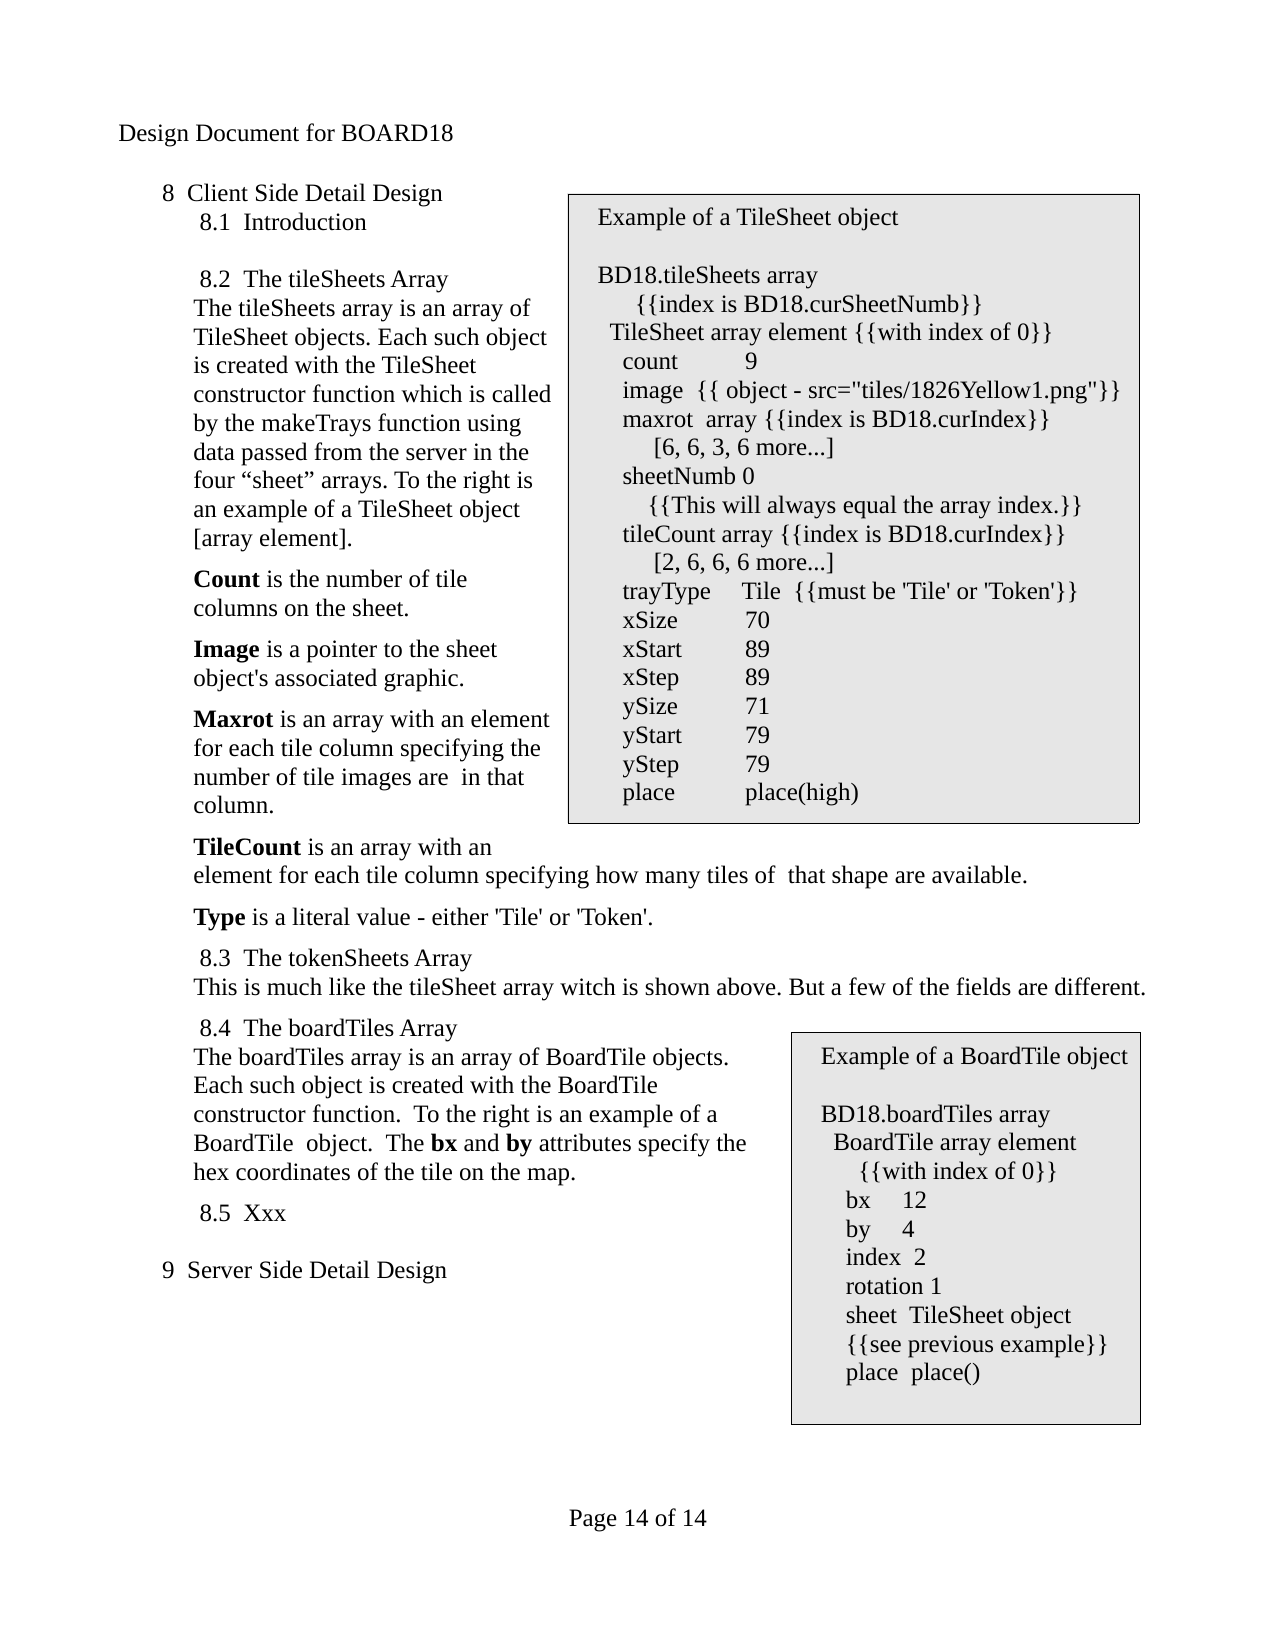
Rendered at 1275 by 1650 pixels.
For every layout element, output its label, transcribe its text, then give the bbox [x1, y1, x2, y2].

text Type is a literal value - either 'Tile' or 'Token'. [193, 902, 1157, 931]
text This is much like the tileSheet array witch is shown above. But a few of the fields are different. [193, 972, 1157, 1001]
text Maxrot is an array with an element for each tile column specifying the number of tile images are in that column. [193, 704, 567, 819]
list TileSheet array element {{with index of 0}} [597, 317, 1129, 346]
list image {{ object - src="tiles/1826Yellow1.png"}} [597, 375, 1129, 404]
list {{index is BD18.curSheetNumb}} [597, 289, 1129, 317]
list BD18.boardTiles array [821, 1099, 1131, 1127]
list The boardTiles Array [193, 1013, 1157, 1042]
list [6, 6, 3, 6 more...] [597, 432, 1129, 461]
list [1141, 1198, 1157, 1227]
list Xxx [193, 1198, 791, 1227]
list count 9 [597, 346, 1129, 375]
list {{This will always equal the array index.}} [597, 490, 1129, 519]
list ySize 71 [597, 691, 1129, 720]
list Example of a BoardTile object [821, 1041, 1131, 1070]
text [1140, 564, 1157, 622]
text The boardTiles array is an array of BoardTile objects. Each such object is created with the BoardTile constructor function. To the right is an example of a BoardTile object. The bx and by attributes specify the hex coordinates of the tile on the map. [193, 1042, 791, 1186]
list sheet TileSheet object [821, 1300, 1131, 1329]
list sheetNumb 0 [597, 461, 1129, 490]
list bx 12 [821, 1185, 1131, 1214]
list yStep 79 [597, 749, 1129, 777]
list xStart 89 [597, 634, 1129, 662]
list rotation 1 [821, 1271, 1131, 1300]
list Server Side Detail Design [156, 1256, 791, 1284]
list Client Side Detail Design [156, 178, 1157, 207]
list [2, 6, 6, 6 more...] [597, 547, 1129, 576]
text TileCount is an array with an element for each tile column specifying how many tiles of that shape are available. [193, 832, 1157, 889]
list trayType Tile {{must be 'Tile' or 'Token'}} [597, 576, 1129, 605]
list {{see previous example}} [821, 1329, 1131, 1357]
list [1140, 207, 1157, 236]
list xStep 89 [597, 662, 1129, 691]
list yStart 79 [597, 720, 1129, 749]
list place place(high) [597, 777, 1129, 806]
list index 2 [821, 1242, 1131, 1271]
list xSize 70 [597, 605, 1129, 634]
list tileCount array {{index is BD18.curIndex}} [597, 519, 1129, 547]
list BoardTile array element [821, 1127, 1131, 1156]
list place place() [821, 1357, 1131, 1386]
list The tileSheets Array [193, 264, 567, 293]
text Image is a pointer to the sheet object's associated graphic. [193, 634, 567, 692]
list maxrot array {{index is BD18.curIndex}} [597, 404, 1129, 432]
list [1140, 264, 1157, 293]
text Count is the number of tile columns on the sheet. [193, 564, 567, 622]
list {{with index of 0}} [821, 1156, 1131, 1185]
text The tileSheets array is an array of TileSheet objects. Each such object is created with the TileSheet constructor function which is called by the makeTrays function using data passed from the server in the four “sheet” arrays. To the right is an example of a TileSheet object [array element]. [193, 293, 567, 552]
list BD18.tileSheets array [597, 260, 1129, 289]
list by 4 [821, 1214, 1131, 1242]
list The tokenSheets Array [193, 943, 1157, 972]
list Introduction [193, 207, 567, 236]
list Example of a TileSheet object [597, 202, 1129, 231]
